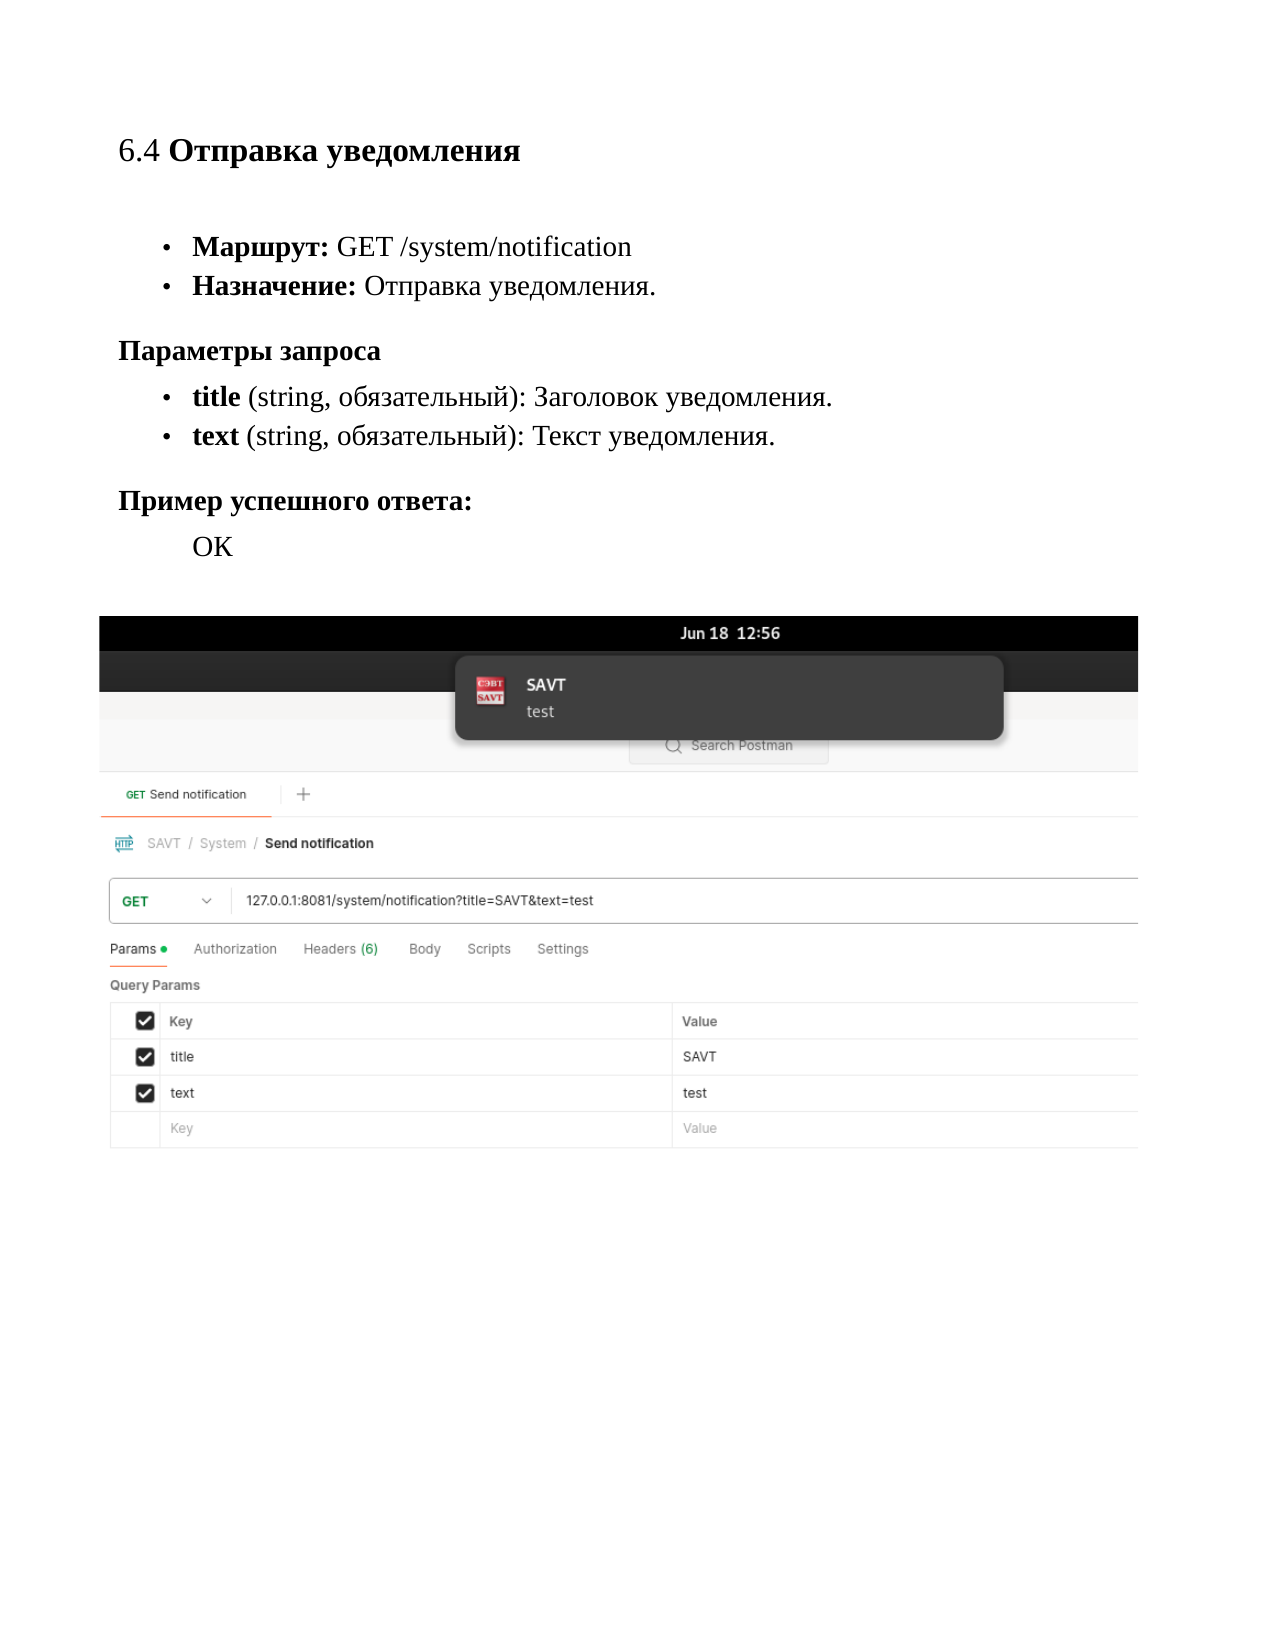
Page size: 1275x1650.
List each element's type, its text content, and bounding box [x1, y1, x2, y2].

list Маршрут: GET /system/notification [162, 229, 1157, 263]
list Назначение: Отправка уведомления. [162, 268, 1157, 301]
text ОК [118, 529, 1157, 563]
subtitle 6.4 Отправка уведомления [118, 131, 1157, 169]
subtitle Пример успешного ответа: [118, 483, 1157, 517]
list text (string, обязательный): Текст уведомления. [162, 418, 1157, 451]
list title (string, обязательный): Заголовок уведомления. [162, 379, 1157, 413]
picture [99, 616, 1139, 1199]
subtitle Параметры запроса [118, 333, 1157, 367]
